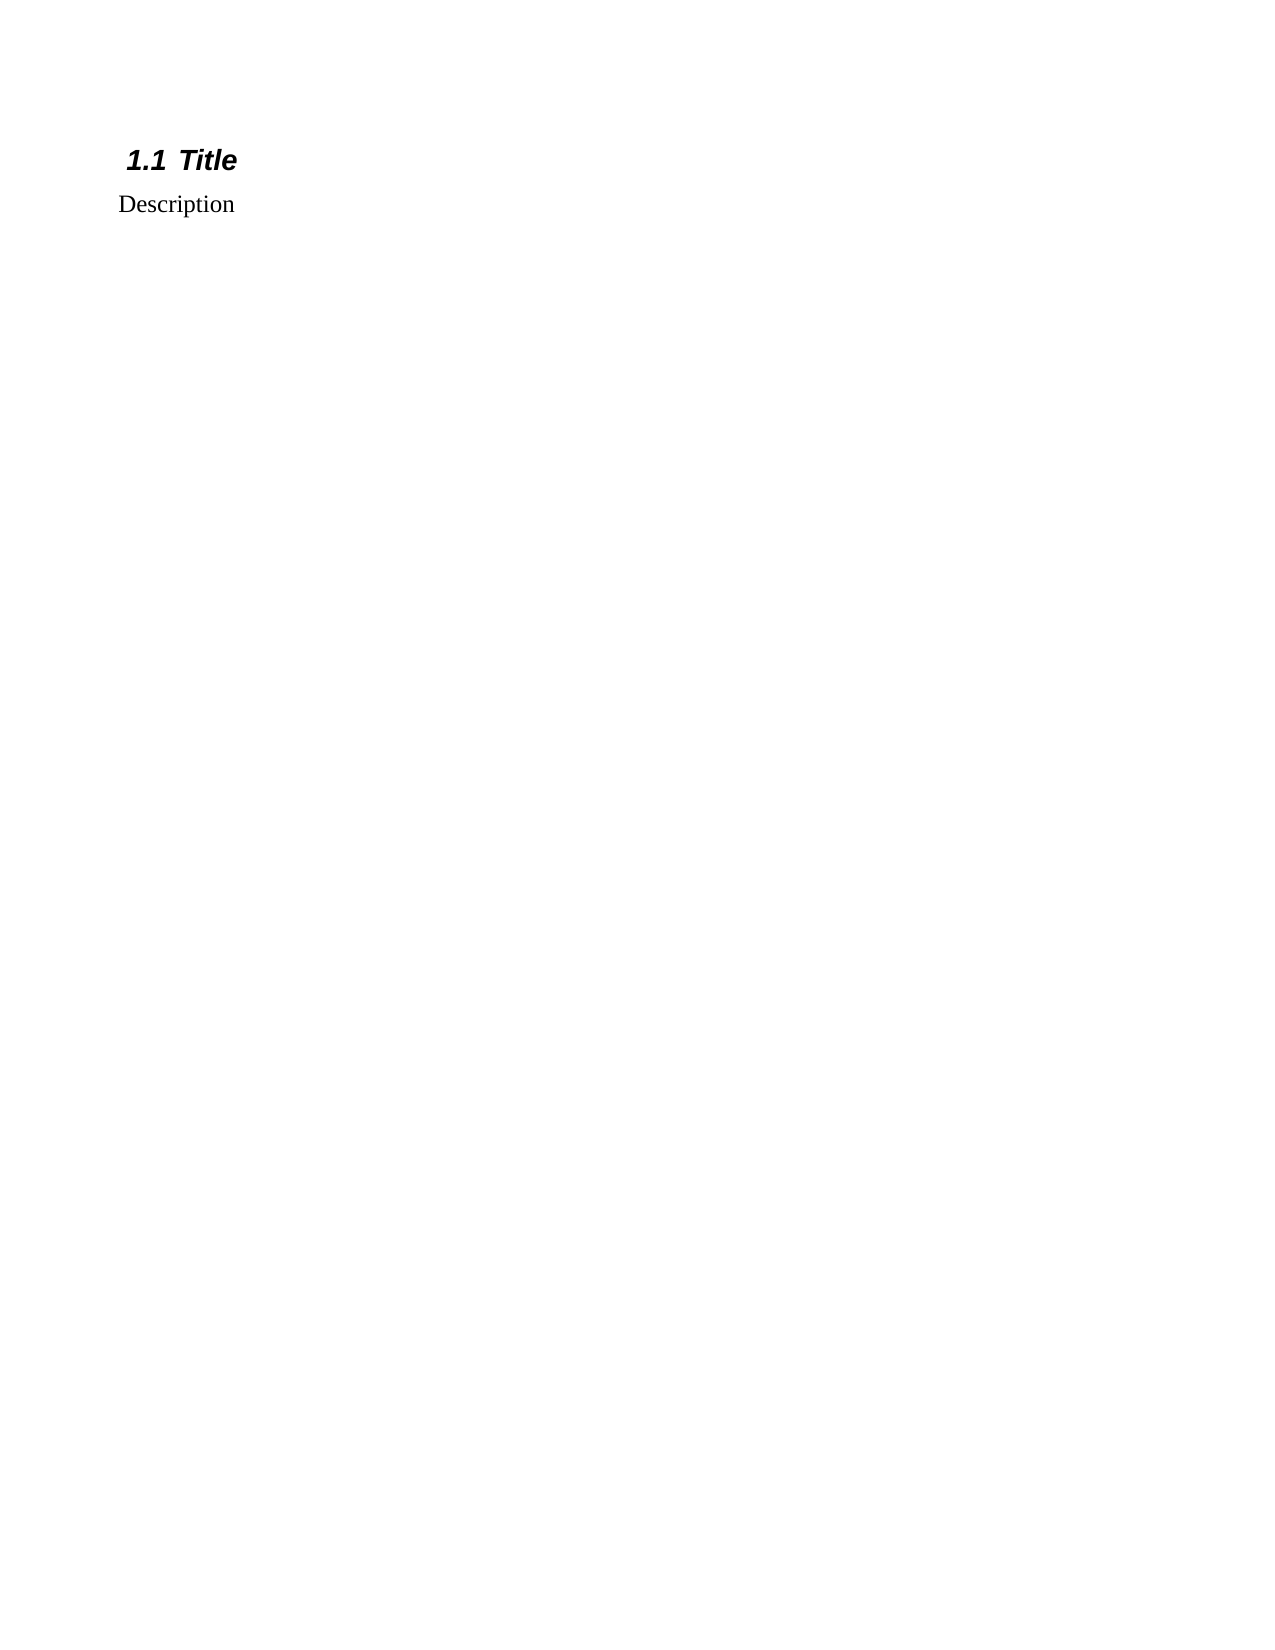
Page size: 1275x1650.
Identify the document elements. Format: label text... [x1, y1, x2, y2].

subtitle Title [118, 143, 1157, 177]
text Description [118, 189, 1157, 218]
